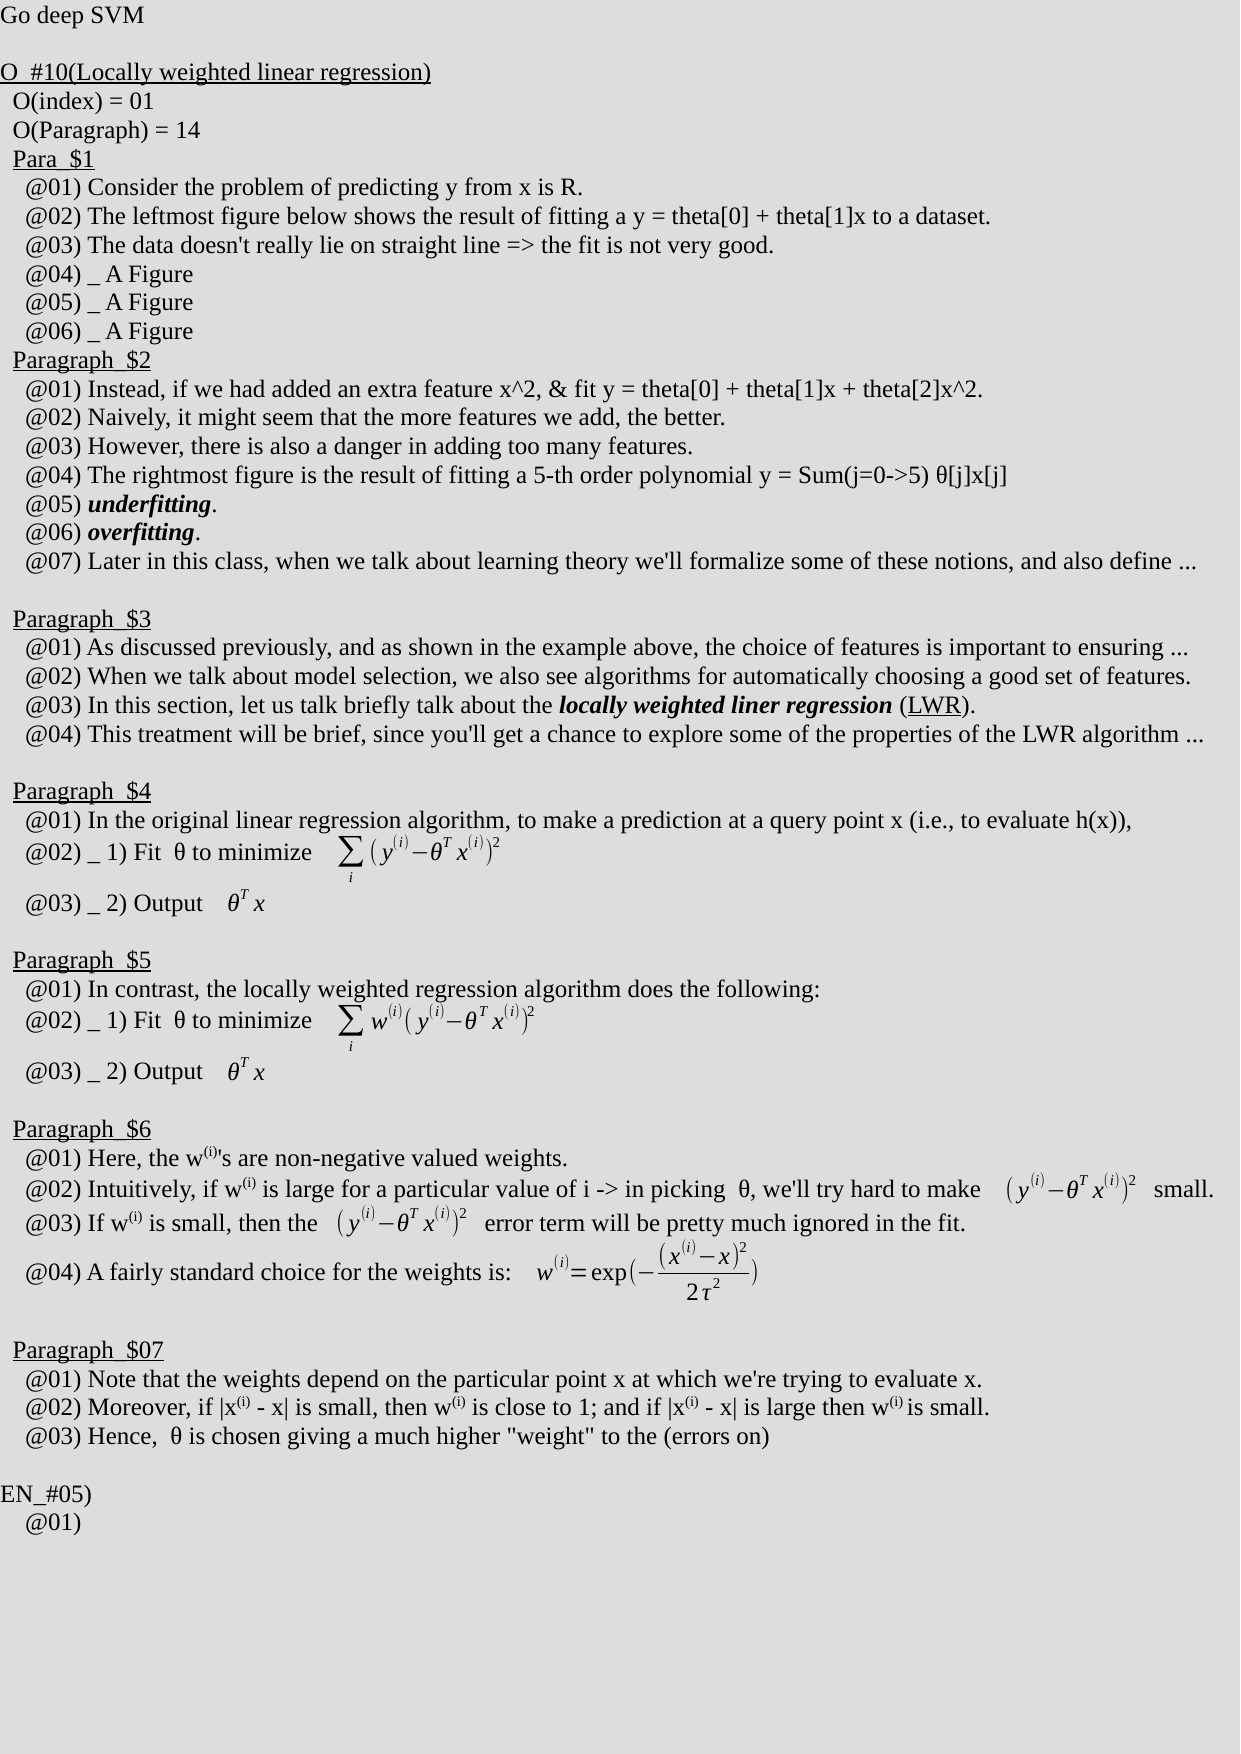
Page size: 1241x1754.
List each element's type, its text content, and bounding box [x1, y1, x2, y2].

text @03) The data doesn't really lie on straight line => the fit is not very good. [0, 230, 1240, 259]
text @06) _ A Figure [0, 316, 1240, 345]
text @03) However, there is also a danger in adding too many features. [0, 431, 1240, 460]
text @04) This treatment will be brief, since you'll get a chance to explore some of the properties of the LWR algorithm ... [0, 719, 1240, 747]
text @02) Moreover, if |x(i) - x| is small, then w(i) is close to 1; and if |x(i) - x| is large then w(i) is small. [0, 1392, 1240, 1421]
text @01) [0, 1507, 1240, 1536]
text @03) If w(i) is small, then theerror term will be pretty much ignored in the fit. [0, 1205, 1240, 1238]
text @03) _ 2) Output [0, 885, 1240, 916]
text @01) In contrast, the locally weighted regression algorithm does the following: [0, 974, 1240, 1003]
text @03) In this section, let us talk briefly talk about the locally weighted liner regression (LWR). [0, 690, 1240, 719]
text Paragraph_$6 [0, 1114, 1240, 1143]
text @07) Later in this class, when we talk about learning theory we'll formalize some of these notions, and also define ... [0, 546, 1240, 575]
text @03) _ 2) Output [0, 1054, 1240, 1085]
text @02) When we talk about model selection, we also see algorithms for automatically choosing a good set of features. [0, 661, 1240, 690]
text O_#10(Locally weighted linear regression) [0, 57, 1240, 86]
text @01) Instead, if we had added an extra feature x^2, & fit y = theta[0] + theta[1]x + theta[2]x^2. [0, 374, 1240, 402]
text O(Paragraph) = 14 [0, 115, 1240, 144]
text Paragraph_$07 [0, 1335, 1240, 1364]
text @01) As discussed previously, and as shown in the example above, the choice of features is important to ensuring ... [0, 632, 1240, 661]
text Paragraph_$2 [0, 345, 1240, 374]
text O(index) = 01 [0, 86, 1240, 115]
text @01) Here, the w(i)'s are non-negative valued weights. [0, 1143, 1240, 1171]
text Paragraph_$3 [0, 604, 1240, 632]
text Para_$1 [0, 144, 1240, 172]
text @04) A fairly standard choice for the weights is: [0, 1238, 1240, 1306]
text @01) In the original linear regression algorithm, to make a prediction at a query point x (i.e., to evaluate h(x)), [0, 805, 1240, 834]
text @05) underfitting. [0, 489, 1240, 517]
text @02) _ 1) Fit θ to minimize [0, 1003, 1240, 1054]
text @04) _ A Figure [0, 259, 1240, 287]
text Paragraph_$5 [0, 945, 1240, 974]
text @06) overfitting. [0, 517, 1240, 546]
text @02) The leftmost figure below shows the result of fitting a y = theta[0] + theta[1]x to a dataset. [0, 201, 1240, 230]
text Paragraph_$4 [0, 776, 1240, 805]
text @01) Note that the weights depend on the particular point x at which we're trying to evaluate x. [0, 1364, 1240, 1392]
text EN_#05) [0, 1479, 1240, 1507]
text @03) Hence, θ is chosen giving a much higher "weight" to the (errors on) [0, 1421, 1240, 1450]
text Go deep SVM [0, 0, 1240, 29]
text @02) _ 1) Fit θ to minimize [0, 834, 1240, 885]
text @05) _ A Figure [0, 287, 1240, 316]
text @04) The rightmost figure is the result of fitting a 5-th order polynomial y = Sum(j=0->5) θ[j]x[j] [0, 460, 1240, 489]
text @02) Intuitively, if w(i) is large for a particular value of i -> in picking θ, we'll try hard to make small. [0, 1171, 1240, 1205]
text @01) Consider the problem of predicting y from x is R. [0, 172, 1240, 201]
text @02) Naively, it might seem that the more features we add, the better. [0, 402, 1240, 431]
